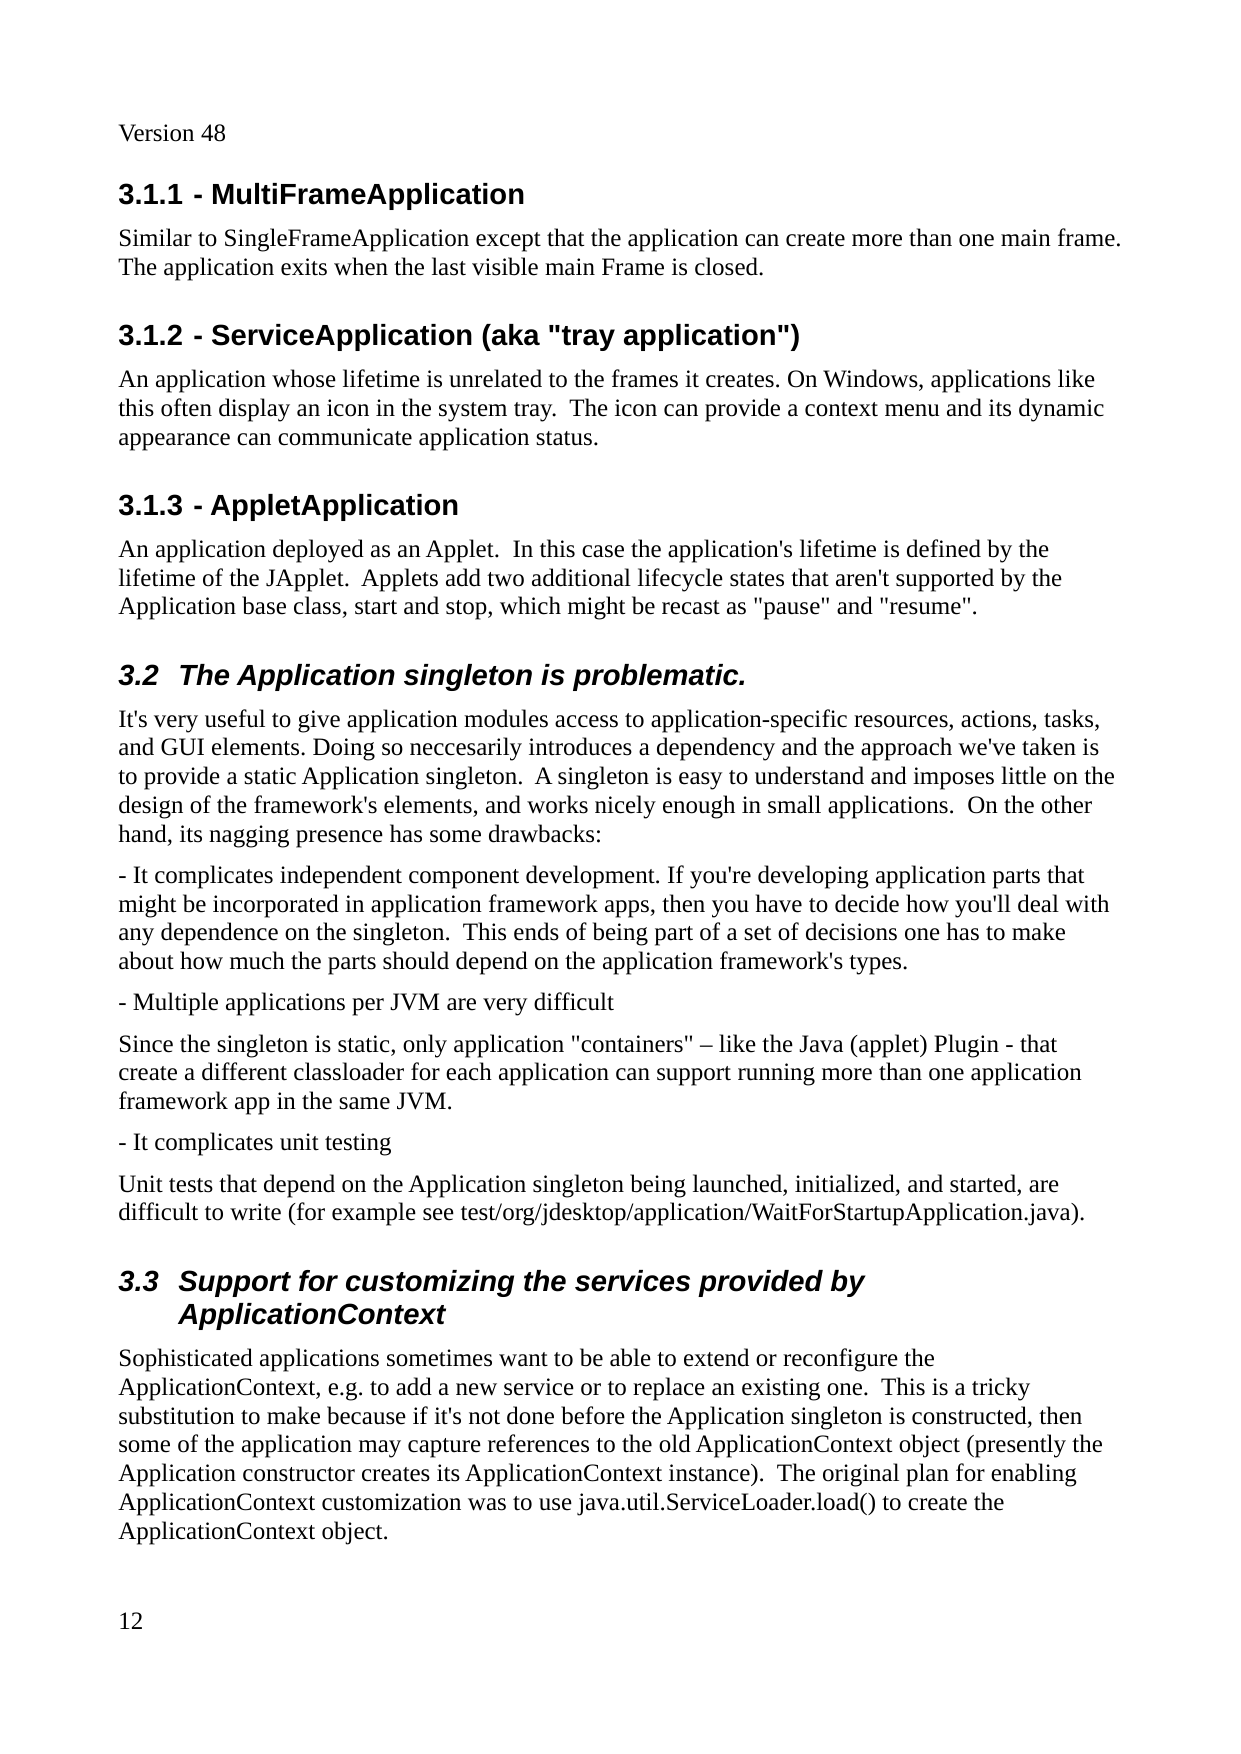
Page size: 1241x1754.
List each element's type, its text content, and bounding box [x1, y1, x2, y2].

subtitle The Application singleton is problematic. [118, 658, 1122, 691]
text Similar to SingleFrameApplication except that the application can create more than one main frame. The application exits when the last visible main Frame is closed. [118, 223, 1122, 281]
text Sophisticated applications sometimes want to be able to extend or reconfigure the ApplicationContext, e.g. to add a new service or to replace an existing one. This is a tricky substitution to make because if it's not done before the Application singleton is constructed, then some of the application may capture references to the old ApplicationContext object (presently the Application constructor creates its ApplicationContext instance). The original plan for enabling ApplicationContext customization was to use java.util.ServiceLoader.load() to create the ApplicationContext object. [118, 1343, 1122, 1544]
subtitle Support for customizing the services provided by ApplicationContext [118, 1264, 1122, 1331]
text Since the singleton is static, only application "containers" – like the Java (applet) Plugin - that create a different classloader for each application can support running more than one application framework app in the same JVM. [118, 1029, 1122, 1115]
text - Multiple applications per JVM are very difficult [118, 987, 1122, 1016]
text Unit tests that depend on the Application singleton being launched, initialized, and started, are difficult to write (for example see test/org/jdesktop/application/WaitForStartupApplication.java). [118, 1169, 1122, 1226]
text It's very useful to give application modules access to application-specific resources, actions, tasks, and GUI elements. Doing so neccesarily introduces a dependency and the approach we've taken is to provide a static Application singleton. A singleton is easy to understand and imposes little on the design of the framework's elements, and works nicely enough in small applications. On the other hand, its nagging presence has some drawbacks: [118, 704, 1122, 847]
subtitle - ServiceApplication (aka "tray application") [118, 318, 1122, 352]
text An application whose lifetime is unrelated to the frames it creates. On Windows, applications like this often display an icon in the system tray. The icon can provide a context menu and its dynamic appearance can communicate application status. [118, 364, 1122, 450]
text - It complicates independent component development. If you're developing application parts that might be incorporated in application framework apps, then you have to decide how you'll deal with any dependence on the singleton. This ends of being part of a set of decisions one has to make about how much the parts should depend on the application framework's types. [118, 860, 1122, 975]
subtitle - AppletApplication [118, 488, 1122, 521]
text An application deployed as an Applet. In this case the application's lifetime is defined by the lifetime of the JApplet. Applets add two additional lifecycle states that aren't supported by the Application base class, start and stop, which might be recast as "pause" and "resume". [118, 534, 1122, 620]
subtitle - MultiFrameApplication [118, 177, 1122, 211]
text - It complicates unit testing [118, 1127, 1122, 1156]
